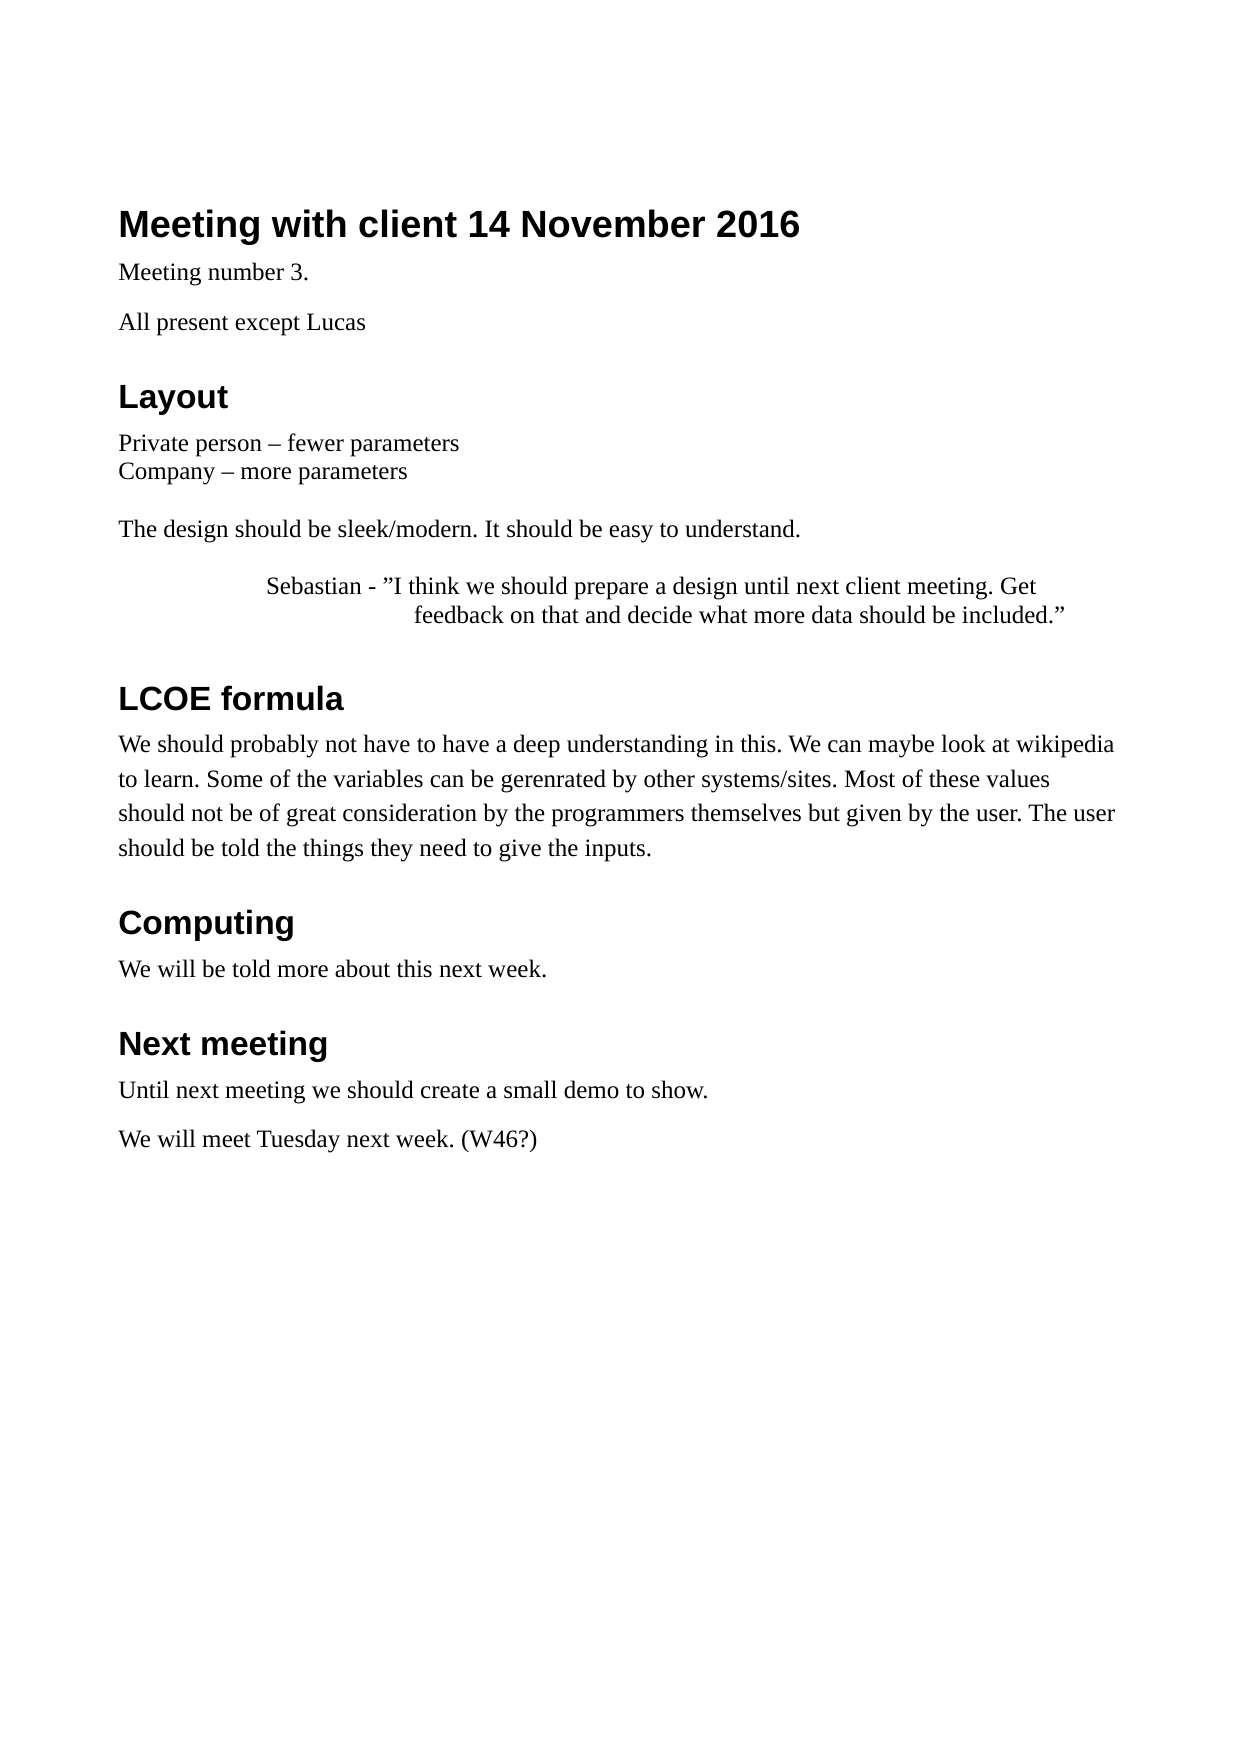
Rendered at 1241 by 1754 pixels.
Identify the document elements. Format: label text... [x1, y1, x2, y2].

subtitle Next meeting [118, 1024, 1122, 1063]
subtitle Computing [118, 903, 1122, 942]
text We will be told more about this next week. [118, 954, 1122, 983]
text All present except Lucas [118, 307, 1122, 335]
text The design should be sleek/modern. It should be easy to understand. [118, 514, 1122, 543]
subtitle LCOE formula [118, 678, 1122, 717]
text Meeting number 3. [118, 257, 1122, 286]
text Private person – fewer parameters [118, 428, 1122, 456]
text We will meet Tuesday next week. (W46?) [118, 1124, 1122, 1153]
text We should probably not have to have a deep understanding in this. We can maybe look at wikipedia to learn. Some of the variables can be gerenrated by other systems/sites. Most of these values should not be of great consideration by the programmers themselves but given by the user. The user should be told the things they need to give the inputs. [118, 729, 1122, 862]
subtitle Layout [118, 376, 1122, 415]
text Sebastian - ”I think we should prepare a design until next client meeting. Get feedback on that and decide what more data should be included.” [118, 571, 1122, 629]
text Company – more parameters [118, 456, 1122, 485]
subtitle Meeting with client 14 November 2016 [118, 201, 1122, 245]
text Until next meeting we should create a small demo to show. [118, 1075, 1122, 1104]
